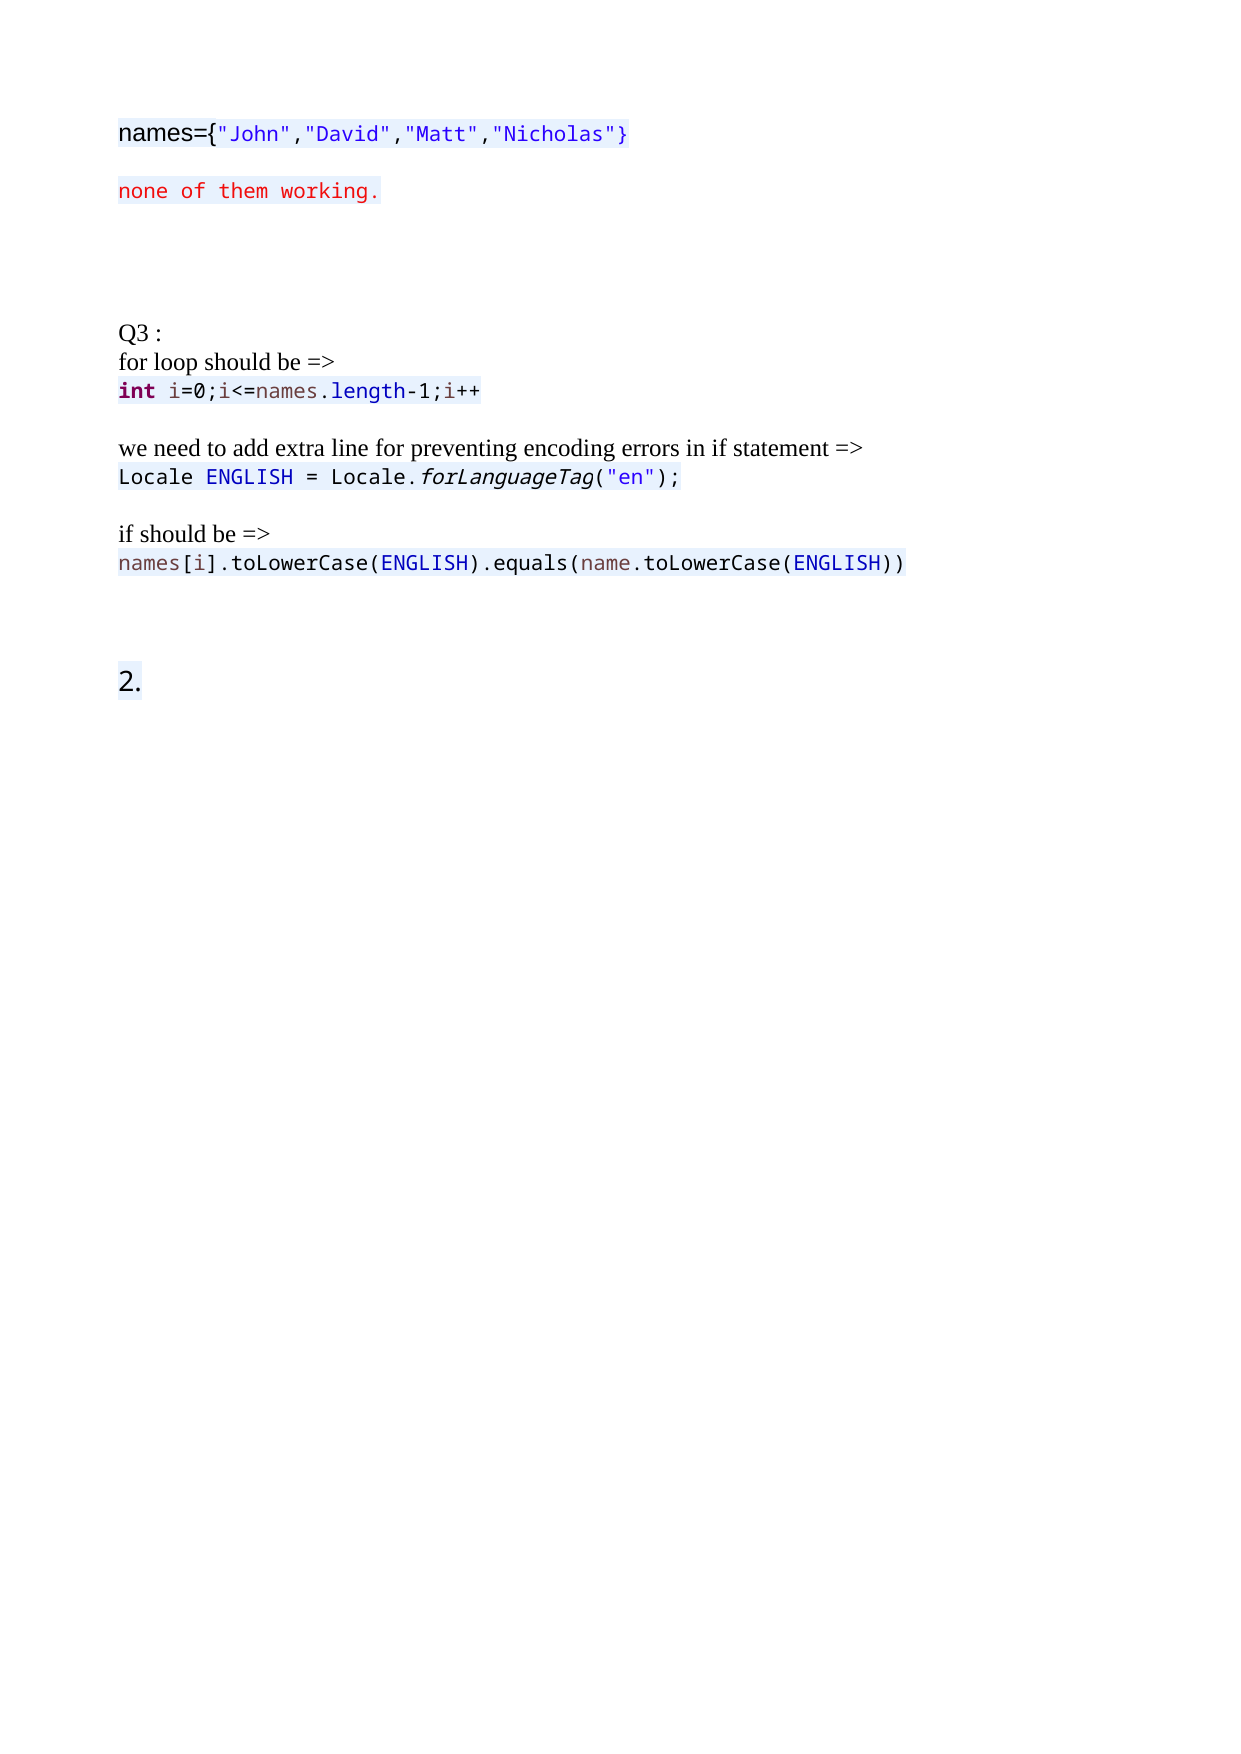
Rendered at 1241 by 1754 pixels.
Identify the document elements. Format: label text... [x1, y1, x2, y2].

text int i=0;i<=names.length-1;i++ [118, 376, 1122, 404]
text 2. [118, 661, 1122, 700]
text we need to add extra line for preventing encoding errors in if statement => [118, 433, 1122, 462]
text Q3 : [118, 318, 1122, 347]
text for loop should be => [118, 347, 1122, 376]
text if should be => [118, 519, 1122, 548]
text names[i].toLowerCase(ENGLISH).equals(name.toLowerCase(ENGLISH)) [118, 548, 1122, 576]
text none of them working. [118, 176, 1122, 204]
text names={"John","David","Matt","Nicholas"} [118, 118, 1122, 148]
text Locale ENGLISH = Locale.forLanguageTag("en"); [118, 462, 1122, 490]
